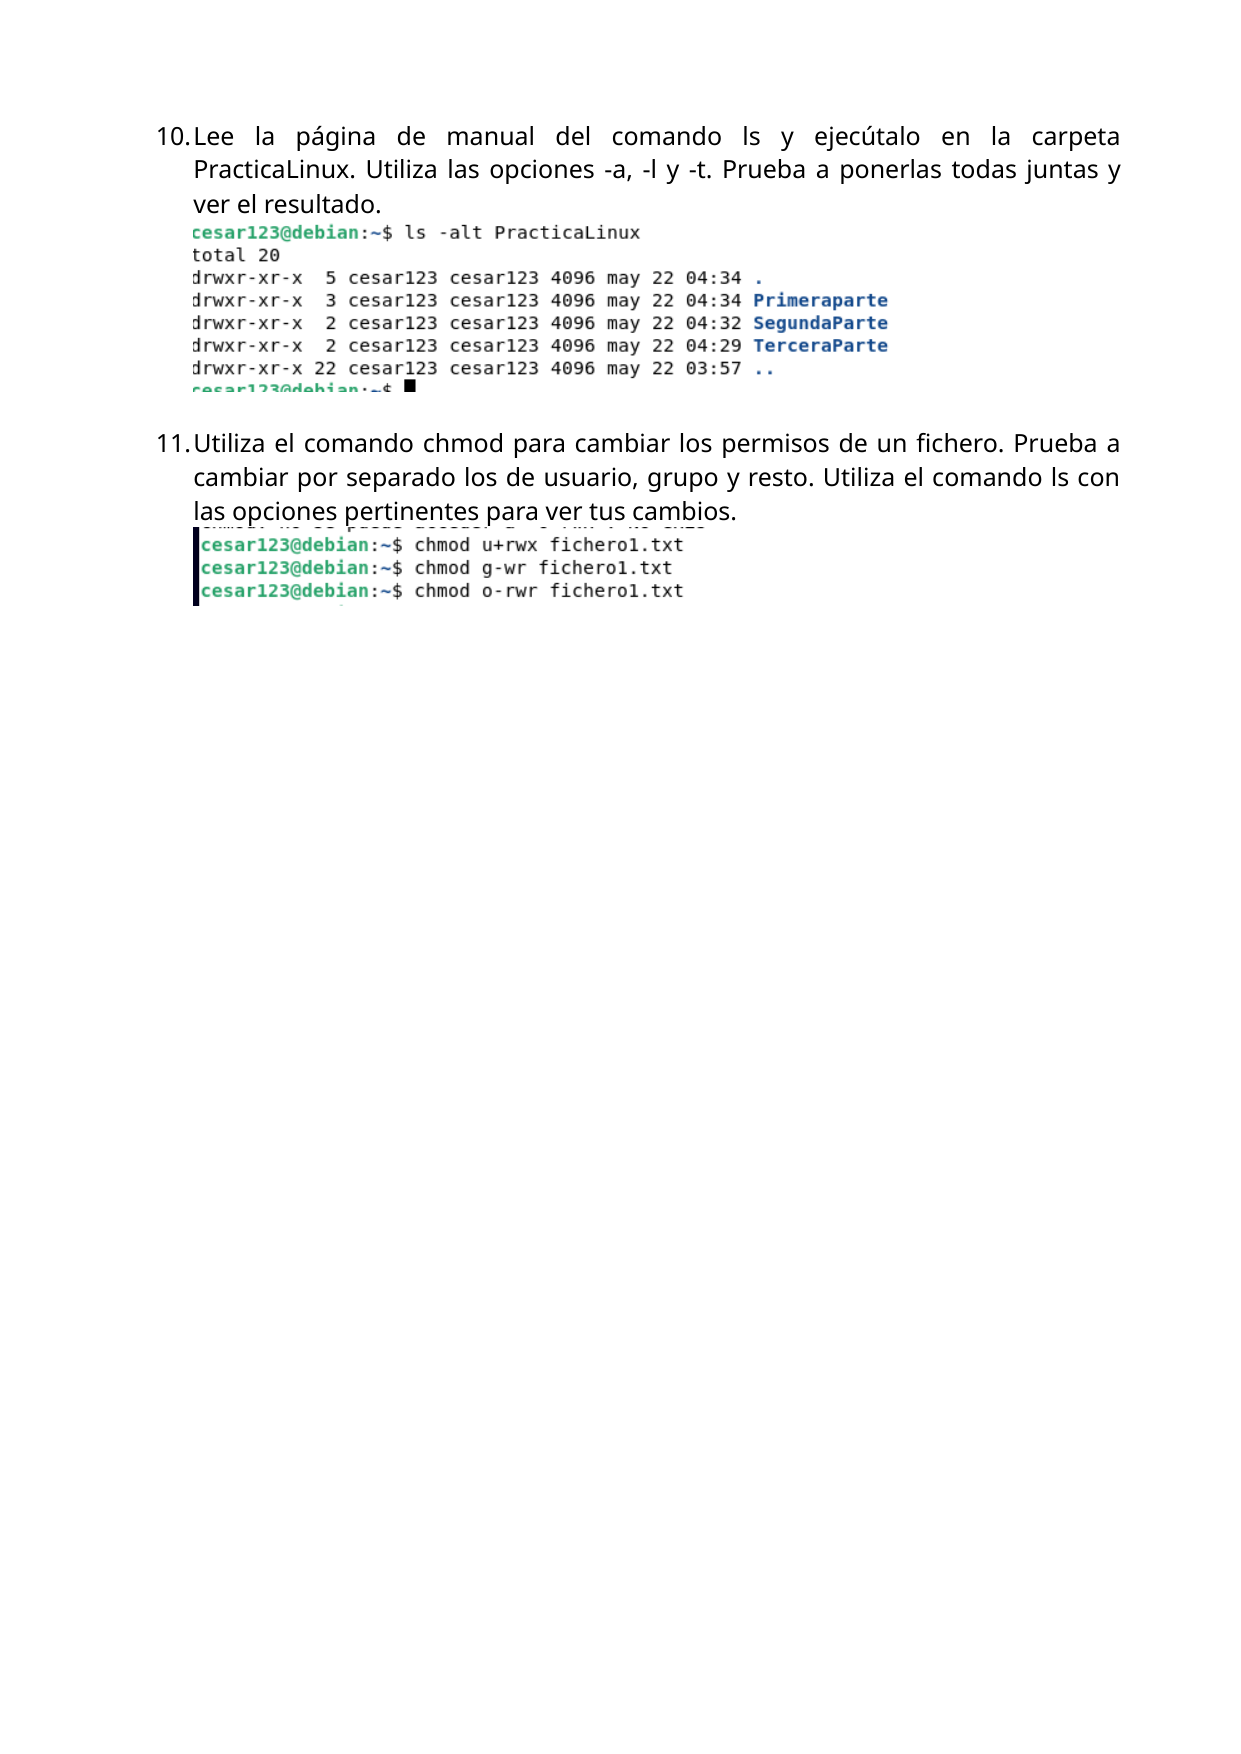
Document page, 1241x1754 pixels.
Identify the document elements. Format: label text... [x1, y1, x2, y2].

list Utiliza el comando chmod para cambiar los permisos de un fichero. Prueba a cambiar por separado los de usuario, grupo y resto. Utiliza el comando ls con las opciones pertinentes para ver tus cambios. [156, 426, 1122, 528]
list Lee la página de manual del comando ls y ejecútalo en la carpeta PracticaLinux. Utiliza las opciones -a, -l y -t. Prueba a ponerlas todas juntas y ver el resultado. [156, 118, 1122, 220]
